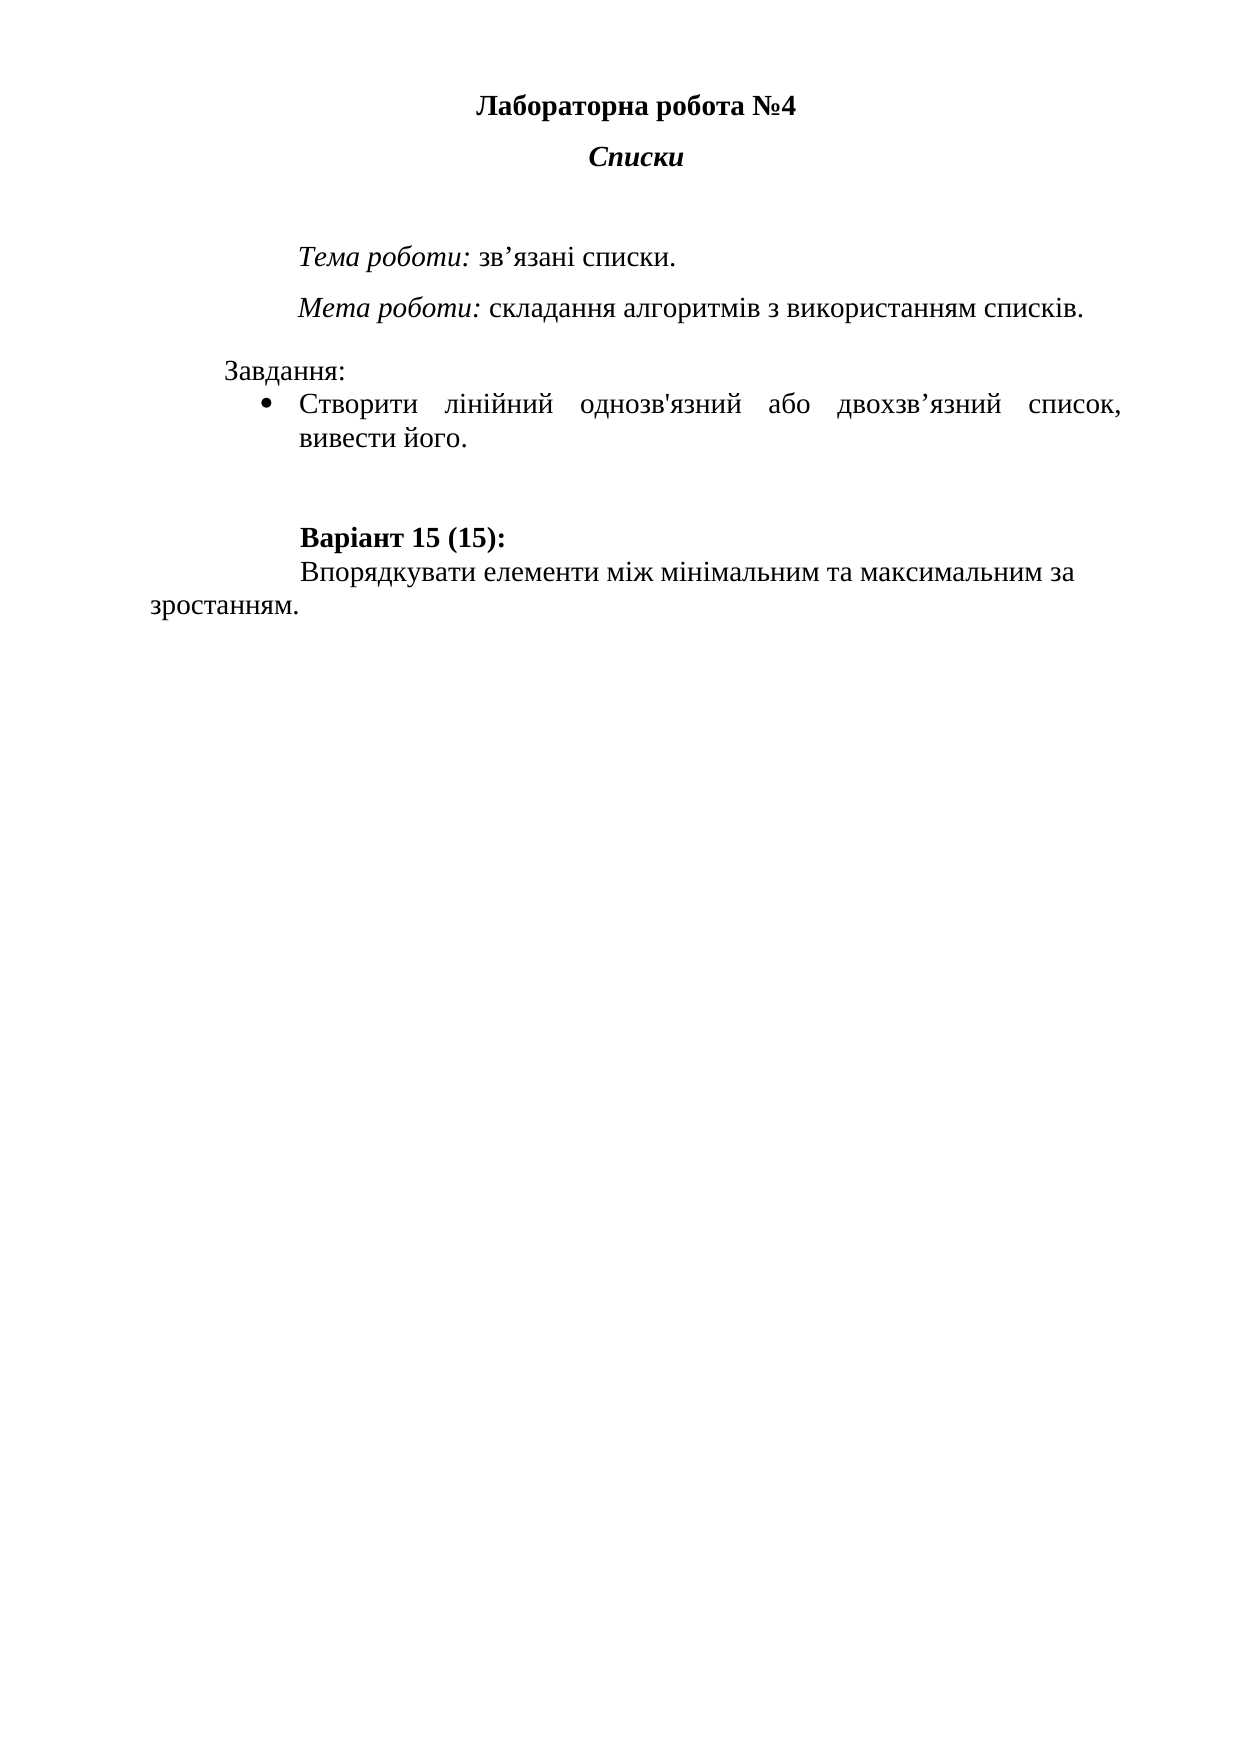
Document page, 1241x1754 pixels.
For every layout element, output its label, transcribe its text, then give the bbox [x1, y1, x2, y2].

text Завдання: [150, 353, 1122, 386]
list Варіант 15 (15): [150, 520, 1122, 554]
list Створити лінійний однозв'язний або двохзв’язний список, вивести його. [261, 386, 1122, 453]
text Тема роботи: зв’язані списки. [150, 239, 1122, 273]
list Впорядкувати елементи між мінімальним та максимальним за зростанням. [150, 554, 1122, 621]
text Списки [150, 139, 1122, 172]
text Мета роботи: складання алгоритмів з використанням списків. [150, 290, 1122, 323]
text Лабораторна робота №4 [150, 88, 1122, 122]
